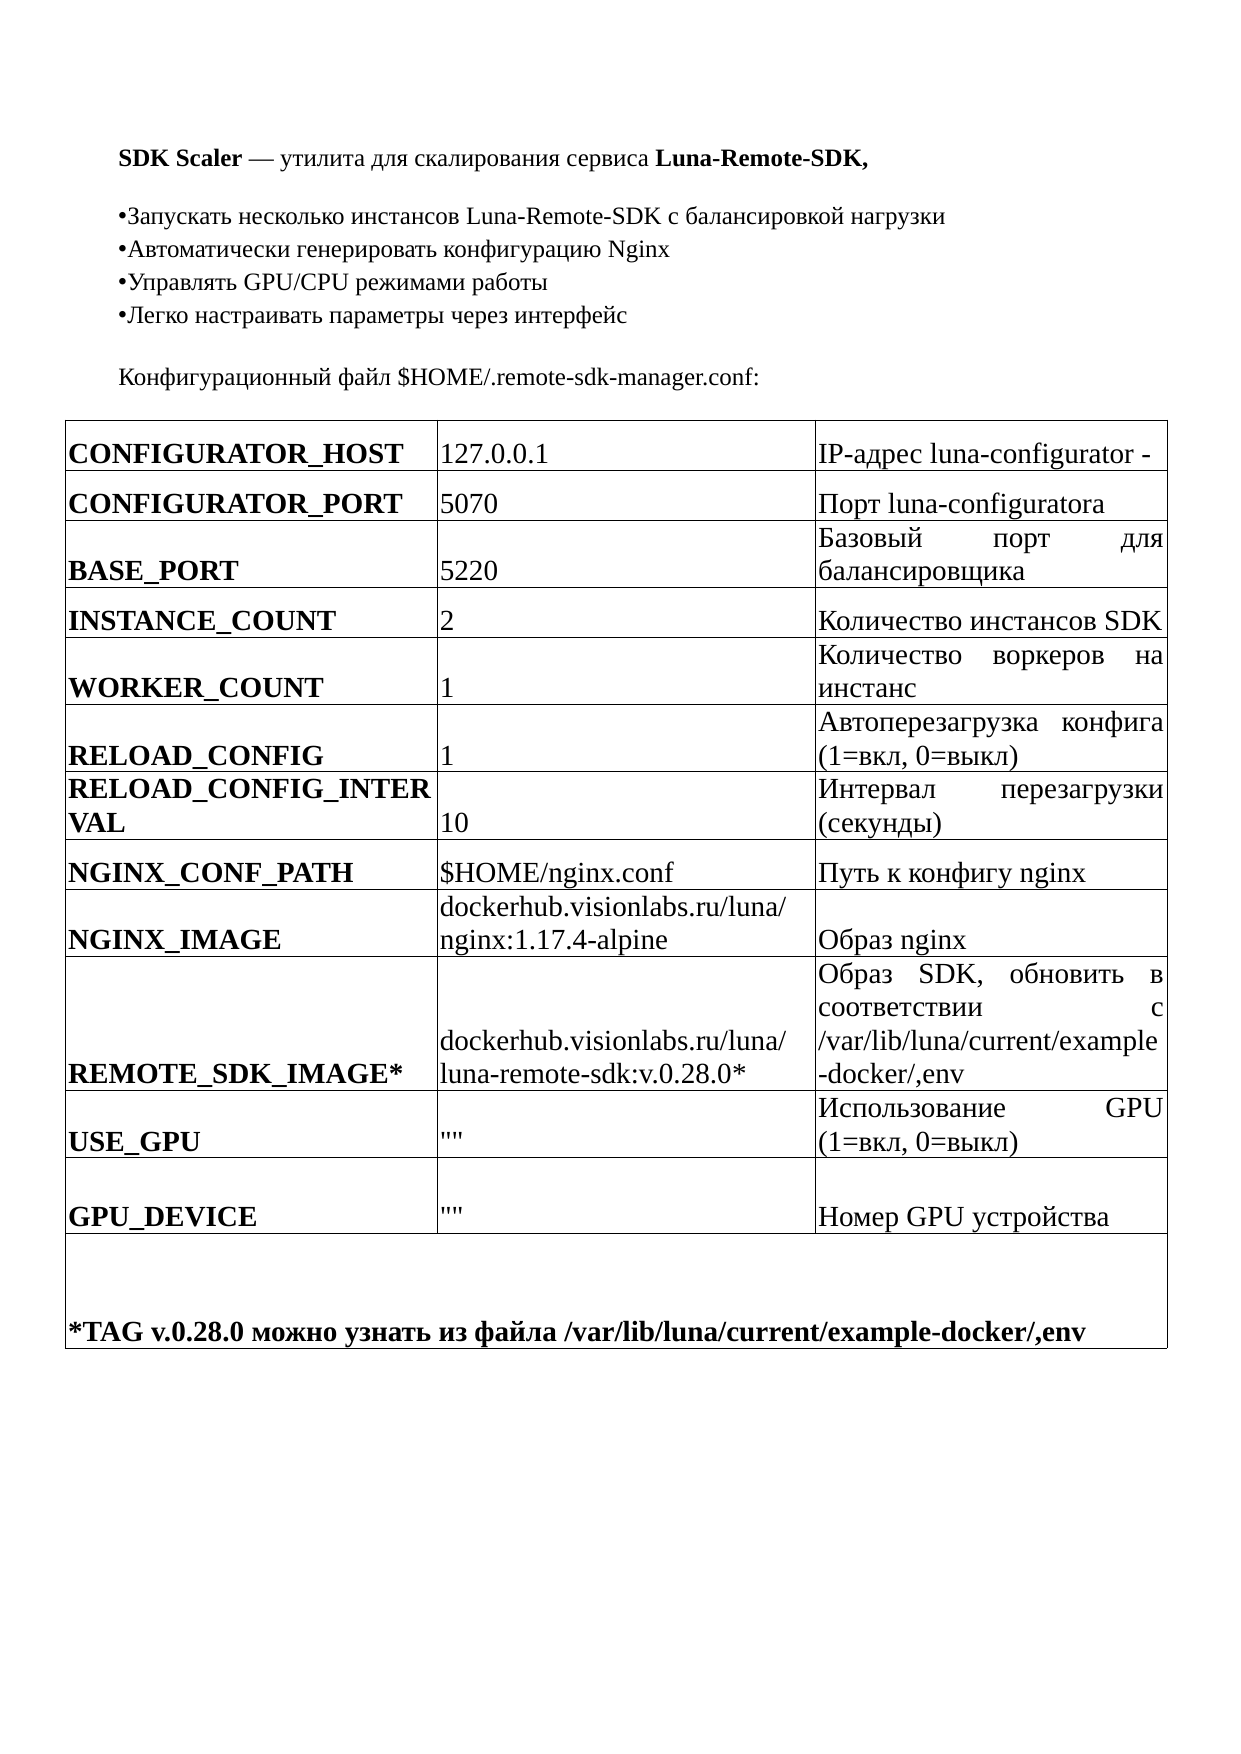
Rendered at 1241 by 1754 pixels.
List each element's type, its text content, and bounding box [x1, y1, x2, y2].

table_cell 10 [438, 772, 815, 838]
table_cell 1 [438, 638, 815, 704]
table_cell Количество воркеров на инстанс [816, 638, 1167, 704]
table_cell *TAG v.0.28.0 можно узнать из файла /var/lib/luna/current/example-docker/,env [66, 1234, 1167, 1348]
table_cell Образ SDK, обновить в соответствии с /var/lib/luna/current/example-docker/,env [816, 957, 1167, 1090]
table_cell NGINX_CONF_PATH [66, 840, 437, 889]
table_cell $HOME/nginx.conf [438, 840, 815, 889]
table_cell REMOTE_SDK_IMAGE* [66, 957, 437, 1090]
list Управлять GPU/CPU режимами работы [118, 267, 1122, 296]
table_cell 5220 [438, 521, 815, 587]
table_cell 2 [438, 588, 815, 637]
table_cell 1 [438, 705, 815, 771]
table_cell GPU_DEVICE [66, 1158, 437, 1233]
list Легко настраивать параметры через интерфейс [118, 300, 1122, 329]
table_header CONFIGURATOR_HOST [66, 421, 437, 469]
table_cell "" [438, 1158, 815, 1233]
table_cell Базовый порт для балансировщика [816, 521, 1167, 587]
table_cell NGINX_IMAGE [66, 890, 437, 956]
table_cell "" [438, 1091, 815, 1157]
table_cell WORKER_COUNT [66, 638, 437, 704]
table_cell Интервал перезагрузки (секунды) [816, 772, 1167, 838]
list Автоматически генерировать конфигурацию Nginx [118, 234, 1122, 263]
table_cell Путь к конфигу nginx [816, 840, 1167, 889]
table_cell CONFIGURATOR_PORT [66, 471, 437, 520]
text Конфигурационный файл $HOME/.remote-sdk-manager.conf: [118, 362, 1122, 391]
table_cell 5070 [438, 471, 815, 520]
table_cell USE_GPU [66, 1091, 437, 1157]
text SDK Scaler — утилита для скалирования сервиса Luna-Remote-SDK, [118, 143, 1122, 172]
table_cell dockerhub.visionlabs.ru/luna/nginx:1.17.4-alpine [438, 890, 815, 956]
table_cell dockerhub.visionlabs.ru/luna/luna-remote-sdk:v.0.28.0* [438, 957, 815, 1090]
table_cell RELOAD_CONFIG [66, 705, 437, 771]
table_cell RELOAD_CONFIG_INTERVAL [66, 772, 437, 838]
table_cell Использование GPU (1=вкл, 0=выкл) [816, 1091, 1167, 1157]
table_cell INSTANCE_COUNT [66, 588, 437, 637]
table_cell Порт luna-configuratorа [816, 471, 1167, 520]
table_header IP-адрес luna-configurator - [816, 421, 1167, 469]
table_header 127.0.0.1 [438, 421, 815, 469]
table_cell Автоперезагрузка конфига (1=вкл, 0=выкл) [816, 705, 1167, 771]
table_cell Образ nginx [816, 890, 1167, 956]
table_cell Количество инстансов SDK [816, 588, 1167, 637]
list Запускать несколько инстансов Luna-Remote-SDK с балансировкой нагрузки [118, 201, 1122, 230]
table_cell BASE_PORT [66, 521, 437, 587]
table_cell Номер GPU устройства [816, 1158, 1167, 1233]
